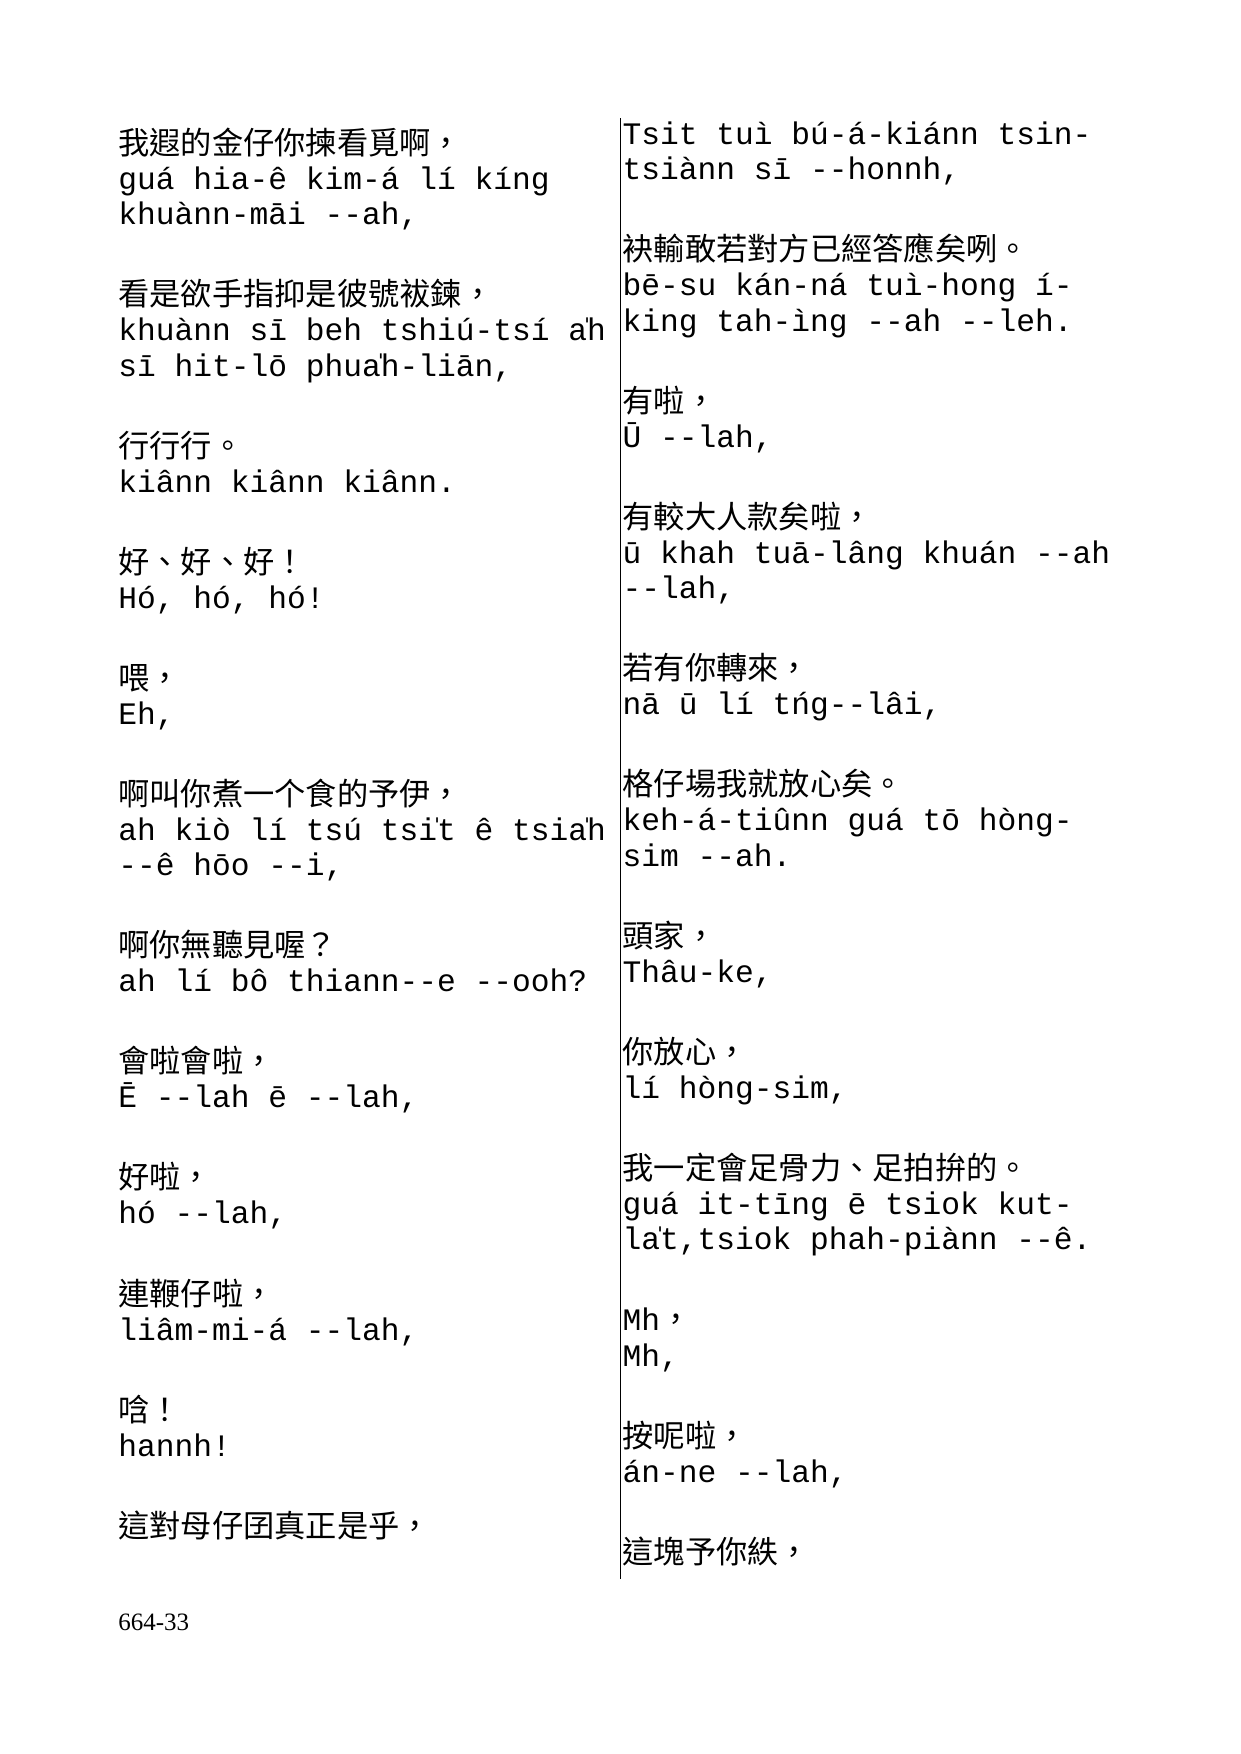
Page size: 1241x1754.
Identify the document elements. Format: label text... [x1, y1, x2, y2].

text 好、好、好！ [118, 537, 618, 582]
text ah lí bô thiann--e --ooh? [118, 966, 618, 1001]
text 喂， [118, 653, 618, 698]
text 好啦， [118, 1153, 618, 1198]
text 連鞭仔啦， [118, 1269, 618, 1314]
text Thâu-ke, [622, 956, 1122, 991]
text 唅！ [118, 1385, 618, 1430]
text 啊叫你煮一个食的予伊， [118, 769, 618, 814]
text guá hia-ê kim-á lí kíng khuànn-māi --ah, [118, 163, 618, 234]
text 啊你無聽見喔？ [118, 921, 618, 966]
text 這對母仔囝真正是乎， [118, 1501, 618, 1546]
text 看是欲手指抑是彼號袚鍊， [118, 269, 618, 315]
text 頭家， [622, 911, 1122, 956]
text kiânn kiânn kiânn. [118, 466, 618, 502]
text lí hòng-sim, [622, 1072, 1122, 1107]
text hannh! [118, 1430, 618, 1465]
text Hó, hó, hó! [118, 582, 618, 618]
text 袂輸敢若對方已經答應矣咧。 [622, 224, 1122, 269]
text nā ū lí tńg--lâi, [622, 688, 1122, 724]
text ah kiò lí tsú tsi̍t ê tsia̍h --ê hōo --i, [118, 814, 618, 885]
text 若有你轉來， [622, 643, 1122, 688]
text 有較大人款矣啦， [622, 492, 1122, 537]
text 有啦， [622, 376, 1122, 421]
text hó --lah, [118, 1198, 618, 1233]
text 你放心， [622, 1027, 1122, 1072]
text Mh, [622, 1340, 1122, 1375]
text 會啦會啦， [118, 1037, 618, 1082]
text liâm-mi-á --lah, [118, 1314, 618, 1349]
text 這塊予你紩， [622, 1527, 1122, 1572]
text Mh， [622, 1294, 1122, 1340]
text 按呢啦， [622, 1411, 1122, 1456]
text khuànn sī beh tshiú-tsí a̍h sī hit-lō phua̍h-liān, [118, 315, 618, 386]
text ū khah tuā-lâng khuán --ah --lah, [622, 537, 1122, 608]
text Tsit tuì bú-á-kiánn tsin-tsiànn sī --honnh, [622, 118, 1122, 189]
text Eh, [118, 698, 618, 734]
text 我遐的金仔你揀看覓啊， [118, 118, 618, 163]
text bē-su kán-ná tuì-hong í-king tah-ìng --ah --leh. [622, 269, 1122, 340]
text keh-á-tiûnn guá tō hòng-sim --ah. [622, 804, 1122, 875]
text 我一定會足骨力、足拍拚的。 [622, 1143, 1122, 1188]
text án-ne --lah, [622, 1456, 1122, 1491]
text 格仔場我就放心矣。 [622, 759, 1122, 804]
text guá it-tīng ē tsiok kut-la̍t,tsiok phah-piànn --ê. [622, 1188, 1122, 1259]
text Ū --lah, [622, 421, 1122, 456]
text Ē --lah ē --lah, [118, 1082, 618, 1117]
text 行行行。 [118, 421, 618, 466]
